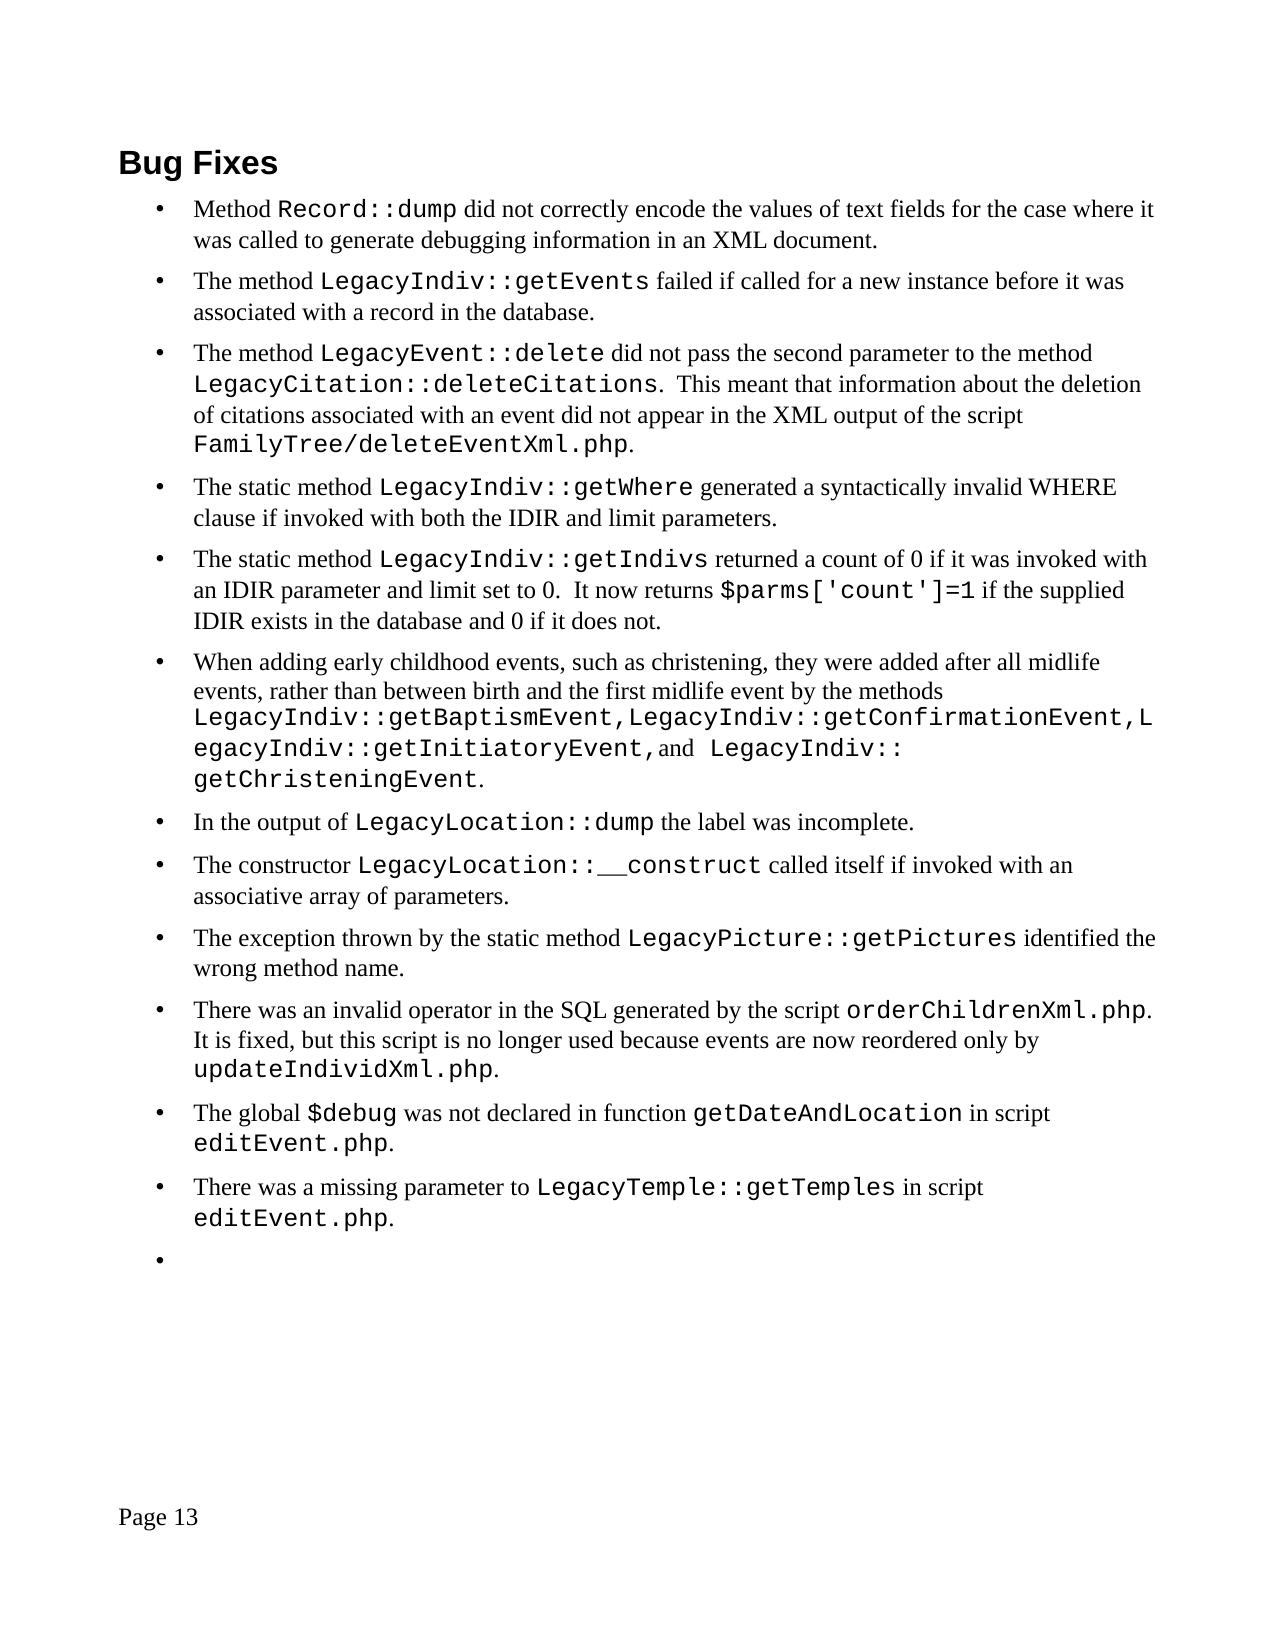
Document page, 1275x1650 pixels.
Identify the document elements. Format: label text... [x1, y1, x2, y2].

list The exception thrown by the static method LegacyPicture::getPictures identified the wrong method name. [156, 923, 1157, 982]
list There was an invalid operator in the SQL generated by the script orderChildrenXml.php. It is fixed, but this script is no longer used because events are now reordered only by updateIndividXml.php. [156, 995, 1157, 1085]
list Method Record::dump did not correctly encode the values of text fields for the case where it was called to generate debugging information in an XML document. [156, 194, 1157, 254]
list When adding early childhood events, such as christening, they were added after all midlife events, rather than between birth and the first midlife event by the methods LegacyIndiv::getBaptismEvent,LegacyIndiv::getConfirmationEvent,LegacyIndiv::getInitiatoryEvent,and LegacyIndiv:: getChristeningEvent. [156, 647, 1157, 795]
list The global $debug was not declared in function getDateAndLocation in script editEvent.php. [156, 1098, 1157, 1159]
list There was a missing parameter to LegacyTemple::getTemples in script editEvent.php. [156, 1172, 1157, 1233]
list In the output of LegacyLocation::dump the label was incomplete. [156, 807, 1157, 838]
list The method LegacyEvent::delete did not pass the second parameter to the method LegacyCitation::deleteCitations. This meant that information about the deletion of citations associated with an event did not appear in the XML output of the script FamilyTree/deleteEventXml.php. [156, 338, 1157, 460]
list The static method LegacyIndiv::getWhere generated a syntactically invalid WHERE clause if invoked with both the IDIR and limit parameters. [156, 472, 1157, 532]
list The constructor LegacyLocation::__construct called itself if invoked with an associative array of parameters. [156, 851, 1157, 910]
list The static method LegacyIndiv::getIndivs returned a count of 0 if it was invoked with an IDIR parameter and limit set to 0. It now returns $parms['count']=1 if the supplied IDIR exists in the database and 0 if it does not. [156, 544, 1157, 635]
list The method LegacyIndiv::getEvents failed if called for a new instance before it was associated with a record in the database. [156, 266, 1157, 326]
subtitle Bug Fixes [118, 143, 1157, 182]
